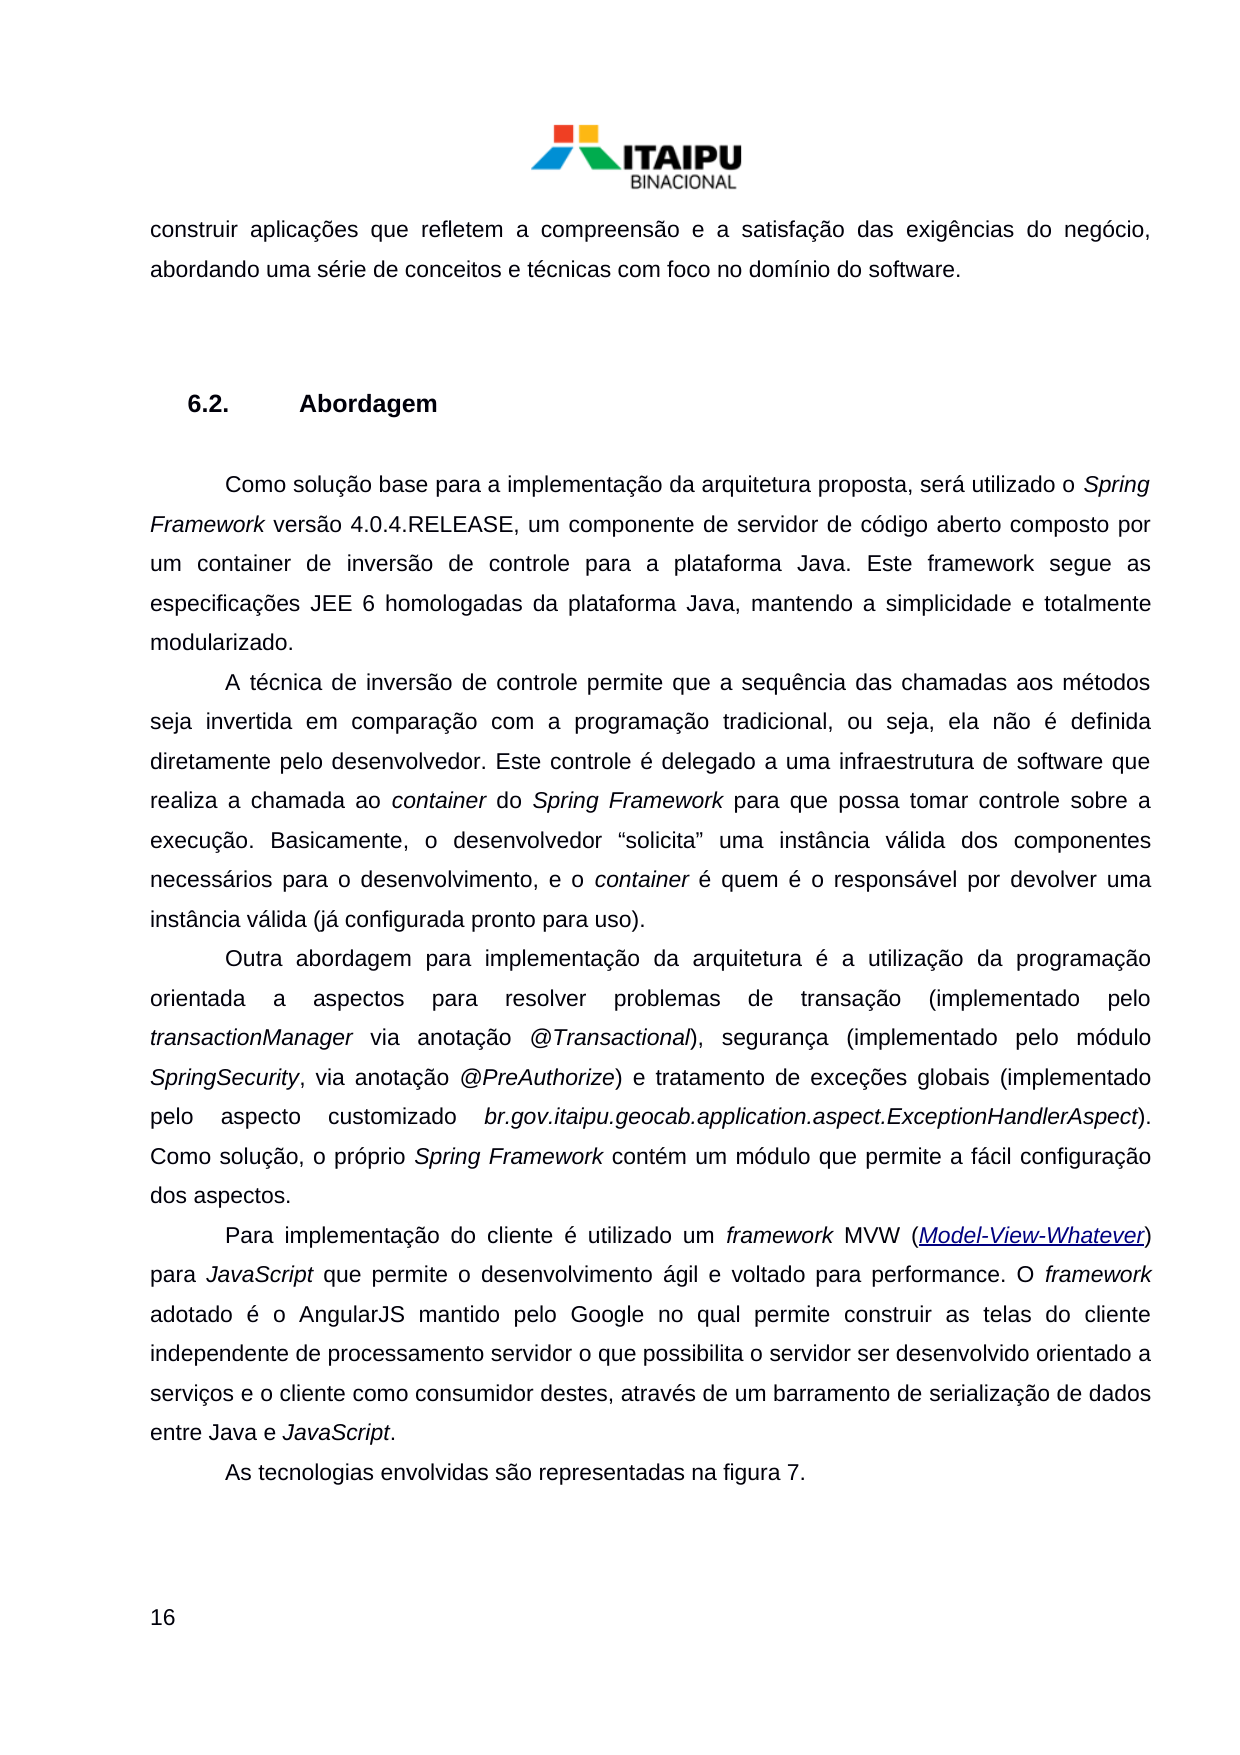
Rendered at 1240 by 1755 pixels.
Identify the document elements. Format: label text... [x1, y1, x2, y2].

text Outra abordagem para implementação da arquitetura é a utilização da programação orientada a aspectos para resolver problemas de transação (implementado pelo transactionManager via anotação @Transactional), segurança (implementado pelo módulo SpringSecurity, via anotação @PreAuthorize) e tratamento de exceções globais (implementado pelo aspecto customizado br.gov.itaipu.geocab.application.aspect.ExceptionHandlerAspect). Como solução, o próprio Spring Framework contém um módulo que permite a fácil configuração dos aspectos. [150, 945, 1152, 1208]
text Para implementação do cliente é utilizado um framework MVW (Model-View-Whatever) para JavaScript que permite o desenvolvimento ágil e voltado para performance. O framework adotado é o AngularJS mantido pelo Google no qual permite construir as telas do cliente independente de processamento servidor o que possibilita o servidor ser desenvolvido orientado a serviços e o cliente como consumidor destes, através de um barramento de serialização de dados entre Java e JavaScript. [150, 1222, 1152, 1445]
text A técnica de inversão de controle permite que a sequência das chamadas aos métodos seja invertida em comparação com a programação tradicional, ou seja, ela não é definida diretamente pelo desenvolvedor. Este controle é delegado a uma infraestrutura de software que realiza a chamada ao container do Spring Framework para que possa tomar controle sobre a execução. Basicamente, o desenvolvedor “solicita” uma instância válida dos componentes necessários para o desenvolvimento, e o container é quem é o responsável por devolver uma instância válida (já configurada pronto para uso). [150, 669, 1152, 932]
text Como solução base para a implementação da arquitetura proposta, será utilizado o Spring Framework versão 4.0.4.RELEASE, um componente de servidor de código aberto composto por um container de inversão de controle para a plataforma Java. Este framework segue as especificações JEE 6 homologadas da plataforma Java, mantendo a simplicidade e totalmente modularizado. [150, 471, 1152, 656]
text As tecnologias envolvidas são representadas na figura 7. [150, 1458, 1152, 1485]
list Abordagem [187, 389, 1152, 418]
text construir aplicações que refletem a compreensão e a satisfação das exigências do negócio, abordando uma série de conceitos e técnicas com foco no domínio do software. [150, 216, 1152, 282]
